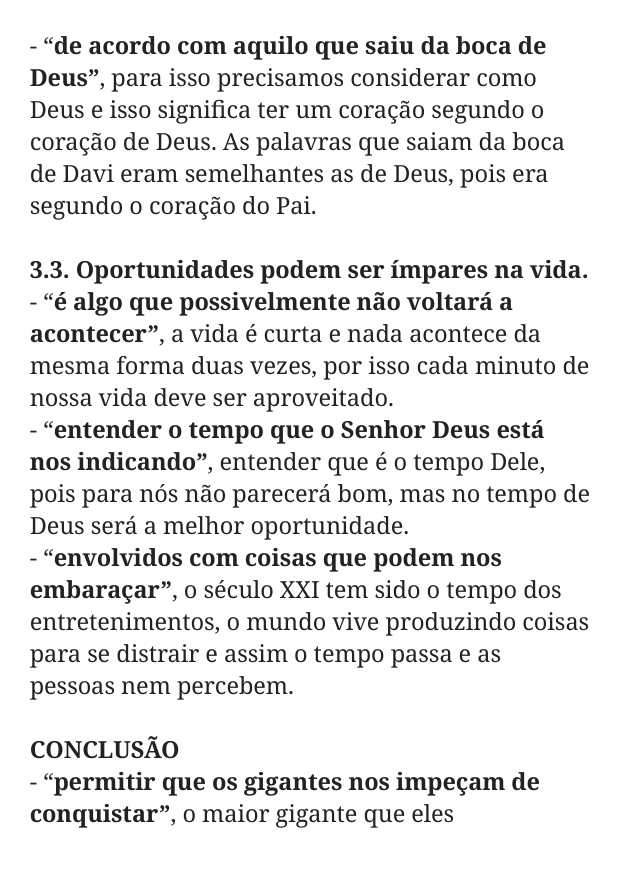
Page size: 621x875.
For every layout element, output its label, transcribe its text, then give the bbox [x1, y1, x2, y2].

text - “entender o tempo que o Senhor Deus está nos indicando”, entender que é o tempo Dele, pois para nós não parecerá bom, mas no tempo de Deus será a melhor oportunidade. [29, 413, 591, 541]
text - “envolvidos com coisas que podem nos embaraçar”, o século XXI tem sido o tempo dos entretenimentos, o mundo vive produzindo coisas para se distrair e assim o tempo passa e as pessoas nem percebem. [29, 541, 591, 701]
text CONCLUSÃO [29, 733, 591, 765]
text - “permitir que os gigantes nos impeçam de conquistar”, o maior gigante que eles [29, 765, 591, 829]
text - “de acordo com aquilo que saiu da boca de Deus”, para isso precisamos considerar como Deus e isso significa ter um coração segundo o coração de Deus. As palavras que saiam da boca de Davi eram semelhantes as de Deus, pois era segundo o coração do Pai. [29, 29, 591, 221]
text 3.3. Oportunidades podem ser ímpares na vida. [29, 253, 591, 285]
text - “é algo que possivelmente não voltará a acontecer”, a vida é curta e nada acontece da mesma forma duas vezes, por isso cada minuto de nossa vida deve ser aproveitado. [29, 285, 591, 413]
